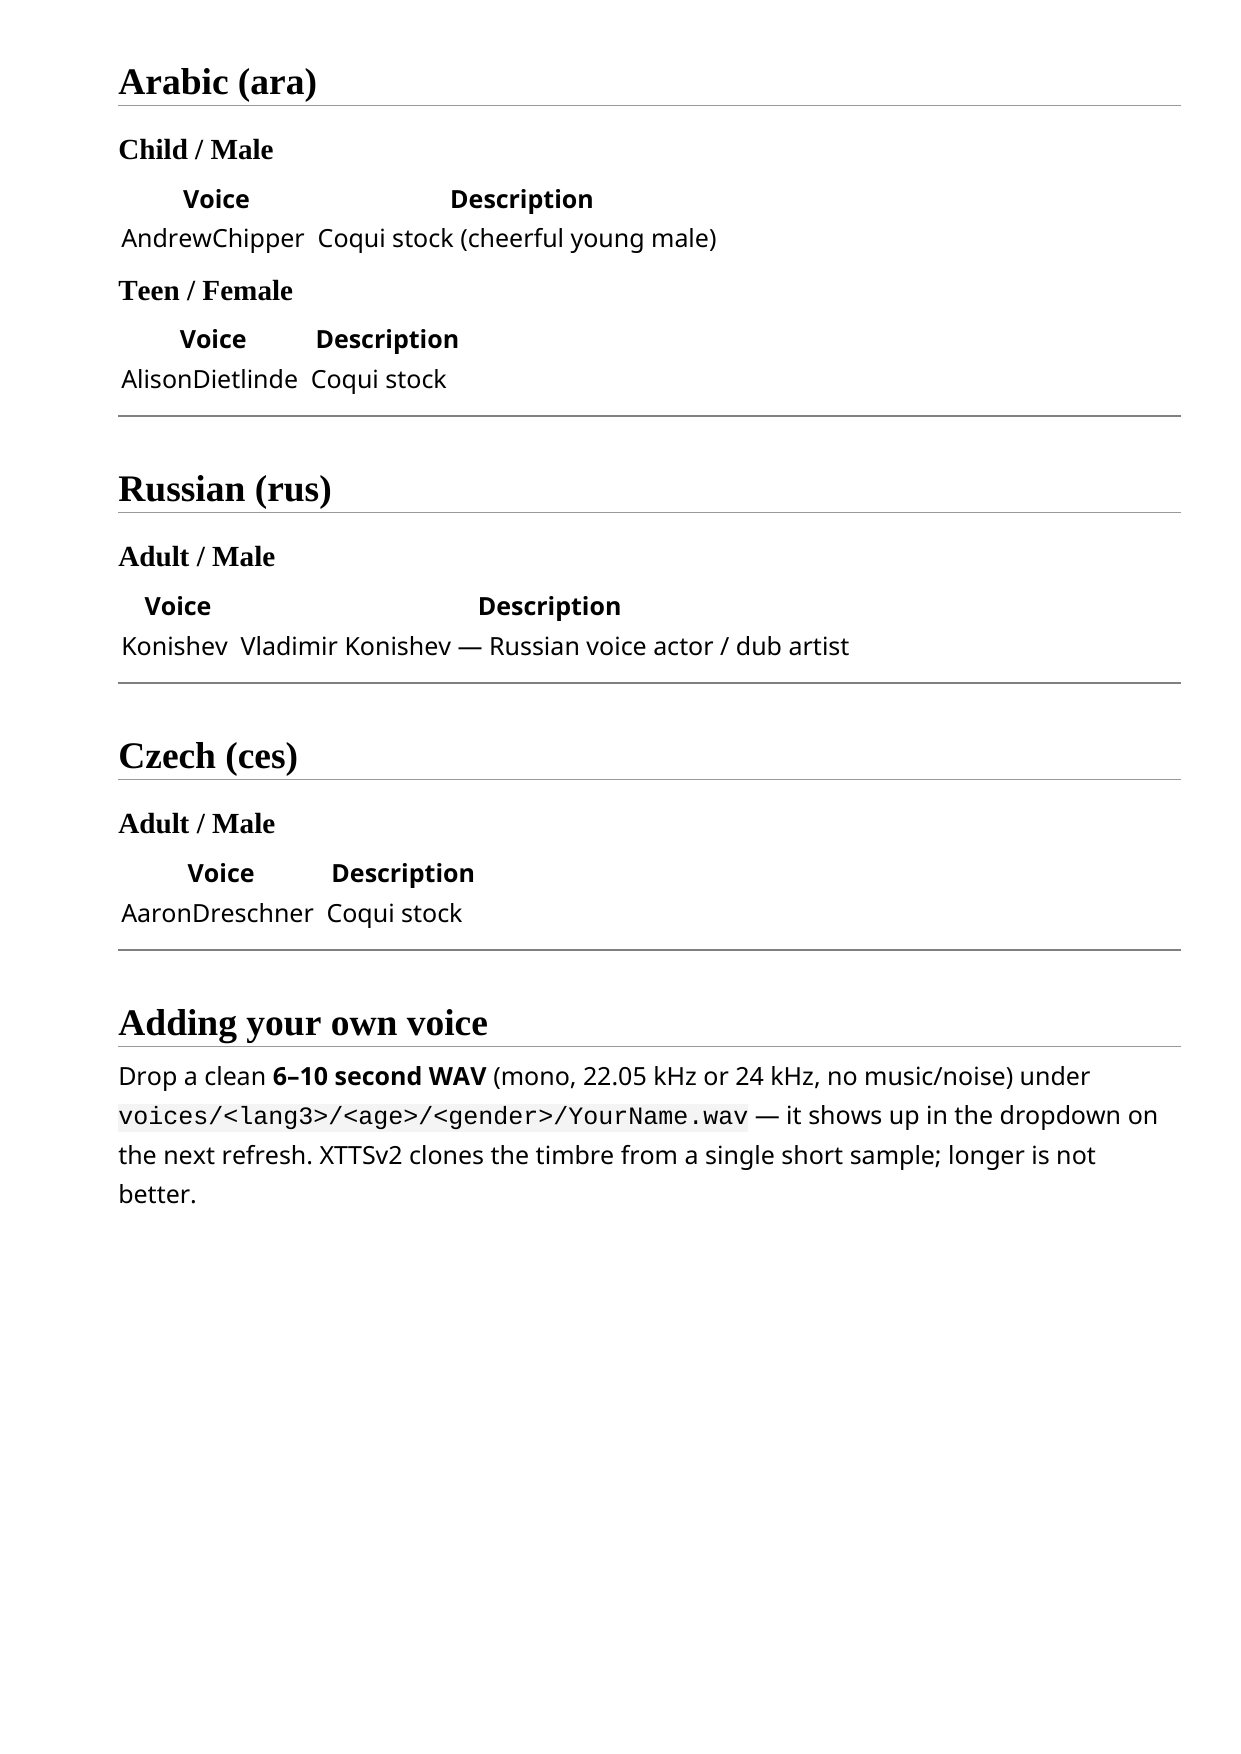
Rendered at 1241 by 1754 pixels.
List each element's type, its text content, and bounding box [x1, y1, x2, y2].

table_cell Konishev [118, 626, 237, 665]
subtitle Adult / Male [118, 539, 1181, 573]
table_header Voice [118, 586, 237, 626]
table_header Description [238, 586, 862, 626]
table_cell Vladimir Konishev — Russian voice actor / dub artist [238, 626, 862, 665]
subtitle Russian (rus) [118, 466, 1181, 512]
subtitle Adding your own voice [118, 1000, 1181, 1046]
table_header Description [315, 178, 729, 218]
table_cell AaronDreschner [118, 893, 323, 932]
subtitle Adult / Male [118, 806, 1181, 840]
subtitle Arabic (ara) [118, 59, 1181, 105]
table_header Description [324, 853, 482, 892]
text Drop a clean 6–10 second WAV (mono, 22.05 kHz or 24 kHz, no music/noise) under voices/<lang3>/<age>/<gender>/YourName.wav — it shows up in the dropdown on the next refresh. XTTSv2 clones the timbre from a single short sample; longer is not better. [118, 1059, 1181, 1211]
table_cell AndrewChipper [118, 218, 314, 258]
table_header Voice [118, 319, 308, 359]
table_cell AlisonDietlinde [118, 359, 308, 398]
subtitle Teen / Female [118, 273, 1181, 306]
subtitle Child / Male [118, 132, 1181, 166]
subtitle Czech (ces) [118, 733, 1181, 779]
table_cell Coqui stock [324, 893, 482, 932]
table_header Voice [118, 853, 323, 892]
table_header Description [308, 319, 467, 359]
table_cell Coqui stock [308, 359, 467, 398]
table_cell Coqui stock (cheerful young male) [315, 218, 729, 258]
table_header Voice [118, 178, 314, 218]
